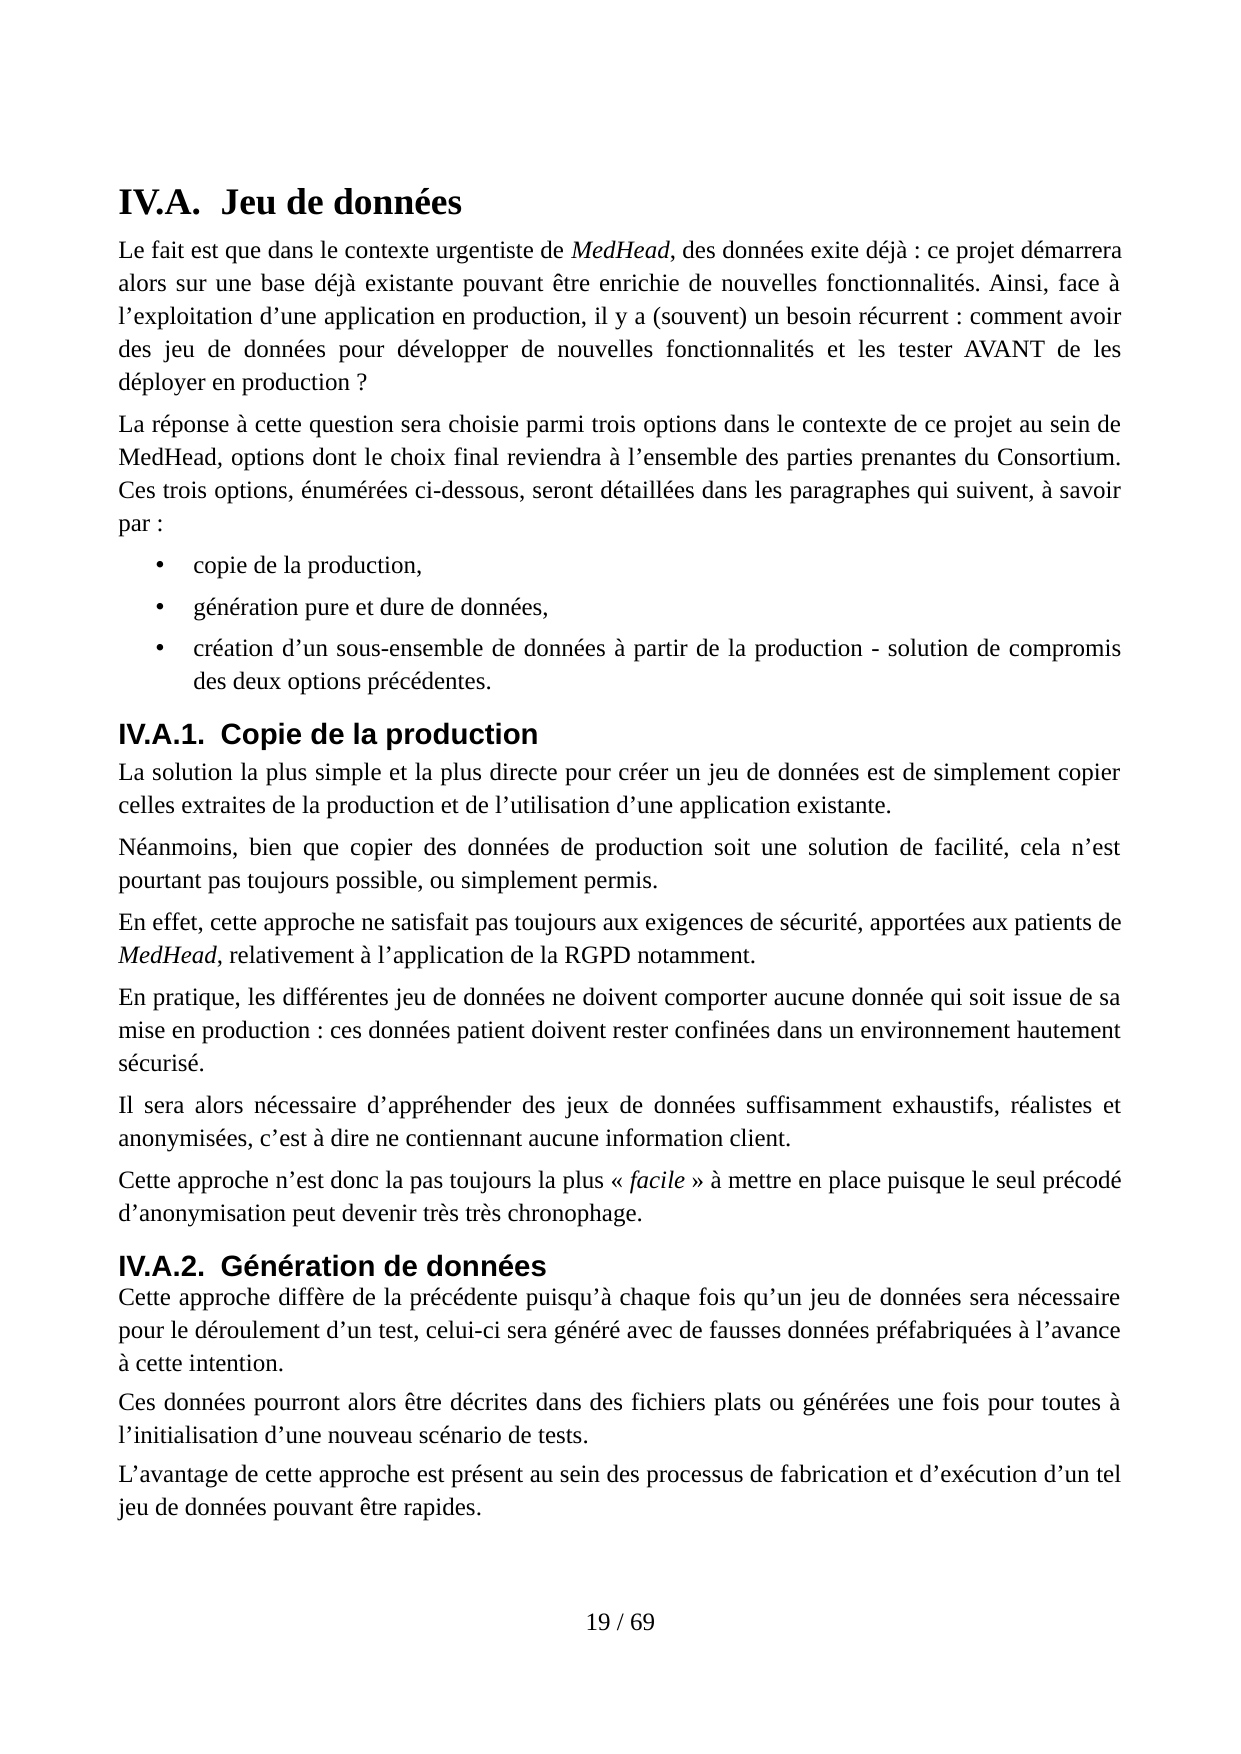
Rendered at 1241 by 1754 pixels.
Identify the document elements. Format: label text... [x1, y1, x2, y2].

list copie de la production, [156, 550, 1122, 578]
text L’avantage de cette approche est présent au sein des processus de fabrication et d’exécution d’un tel jeu de données pouvant être rapides. [118, 1459, 1122, 1521]
text En effet, cette approche ne satisfait pas toujours aux exigences de sécurité, apportées aux patients de MedHead, relativement à l’application de la RGPD notamment. [118, 907, 1122, 969]
subtitle Génération de données [118, 1249, 1122, 1282]
text Il sera alors nécessaire d’appréhender des jeux de données suffisamment exhaustifs, réalistes et anonymisées, c’est à dire ne contiennant aucune information client. [118, 1090, 1122, 1152]
subtitle Copie de la production [118, 717, 1122, 751]
text Néanmoins, bien que copier des données de production soit une solution de facilité, cela n’est pourtant pas toujours possible, ou simplement permis. [118, 832, 1122, 894]
list génération pure et dure de données, [156, 592, 1122, 620]
text La réponse à cette question sera choisie parmi trois options dans le contexte de ce projet au sein de MedHead, options dont le choix final reviendra à l’ensemble des parties prenantes du Consortium. Ces trois options, énumérées ci-dessous, seront détaillées dans les paragraphes qui suivent, à savoir par : [118, 409, 1122, 537]
text Le fait est que dans le contexte urgentiste de MedHead, des données exite déjà : ce projet démarrera alors sur une base déjà existante pouvant être enrichie de nouvelles fonctionnalités. Ainsi, face à l’exploitation d’une application en production, il y a (souvent) un besoin récurrent : comment avoir des jeu de données pour développer de nouvelles fonctionnalités et les tester AVANT de les déployer en production ? [118, 235, 1122, 396]
subtitle Jeu de données [118, 179, 1122, 222]
list création d’un sous-ensemble de données à partir de la production - solution de compromis des deux options précédentes. [156, 633, 1122, 695]
text Ces données pourront alors être décrites dans des fichiers plats ou générées une fois pour toutes à l’initialisation d’une nouveau scénario de tests. [118, 1387, 1122, 1449]
text Cette approche n’est donc la pas toujours la plus « facile » à mettre en place puisque le seul précodé d’anonymisation peut devenir très très chronophage. [118, 1165, 1122, 1227]
text En pratique, les différentes jeu de données ne doivent comporter aucune donnée qui soit issue de sa mise en production : ces données patient doivent rester confinées dans un environnement hautement sécurisé. [118, 982, 1122, 1077]
text La solution la plus simple et la plus directe pour créer un jeu de données est de simplement copier celles extraites de la production et de l’utilisation d’une application existante. [118, 757, 1122, 819]
text Cette approche diffère de la précédente puisqu’à chaque fois qu’un jeu de données sera nécessaire pour le déroulement d’un test, celui-ci sera généré avec de fausses données préfabriquées à l’avance à cette intention. [118, 1282, 1122, 1377]
